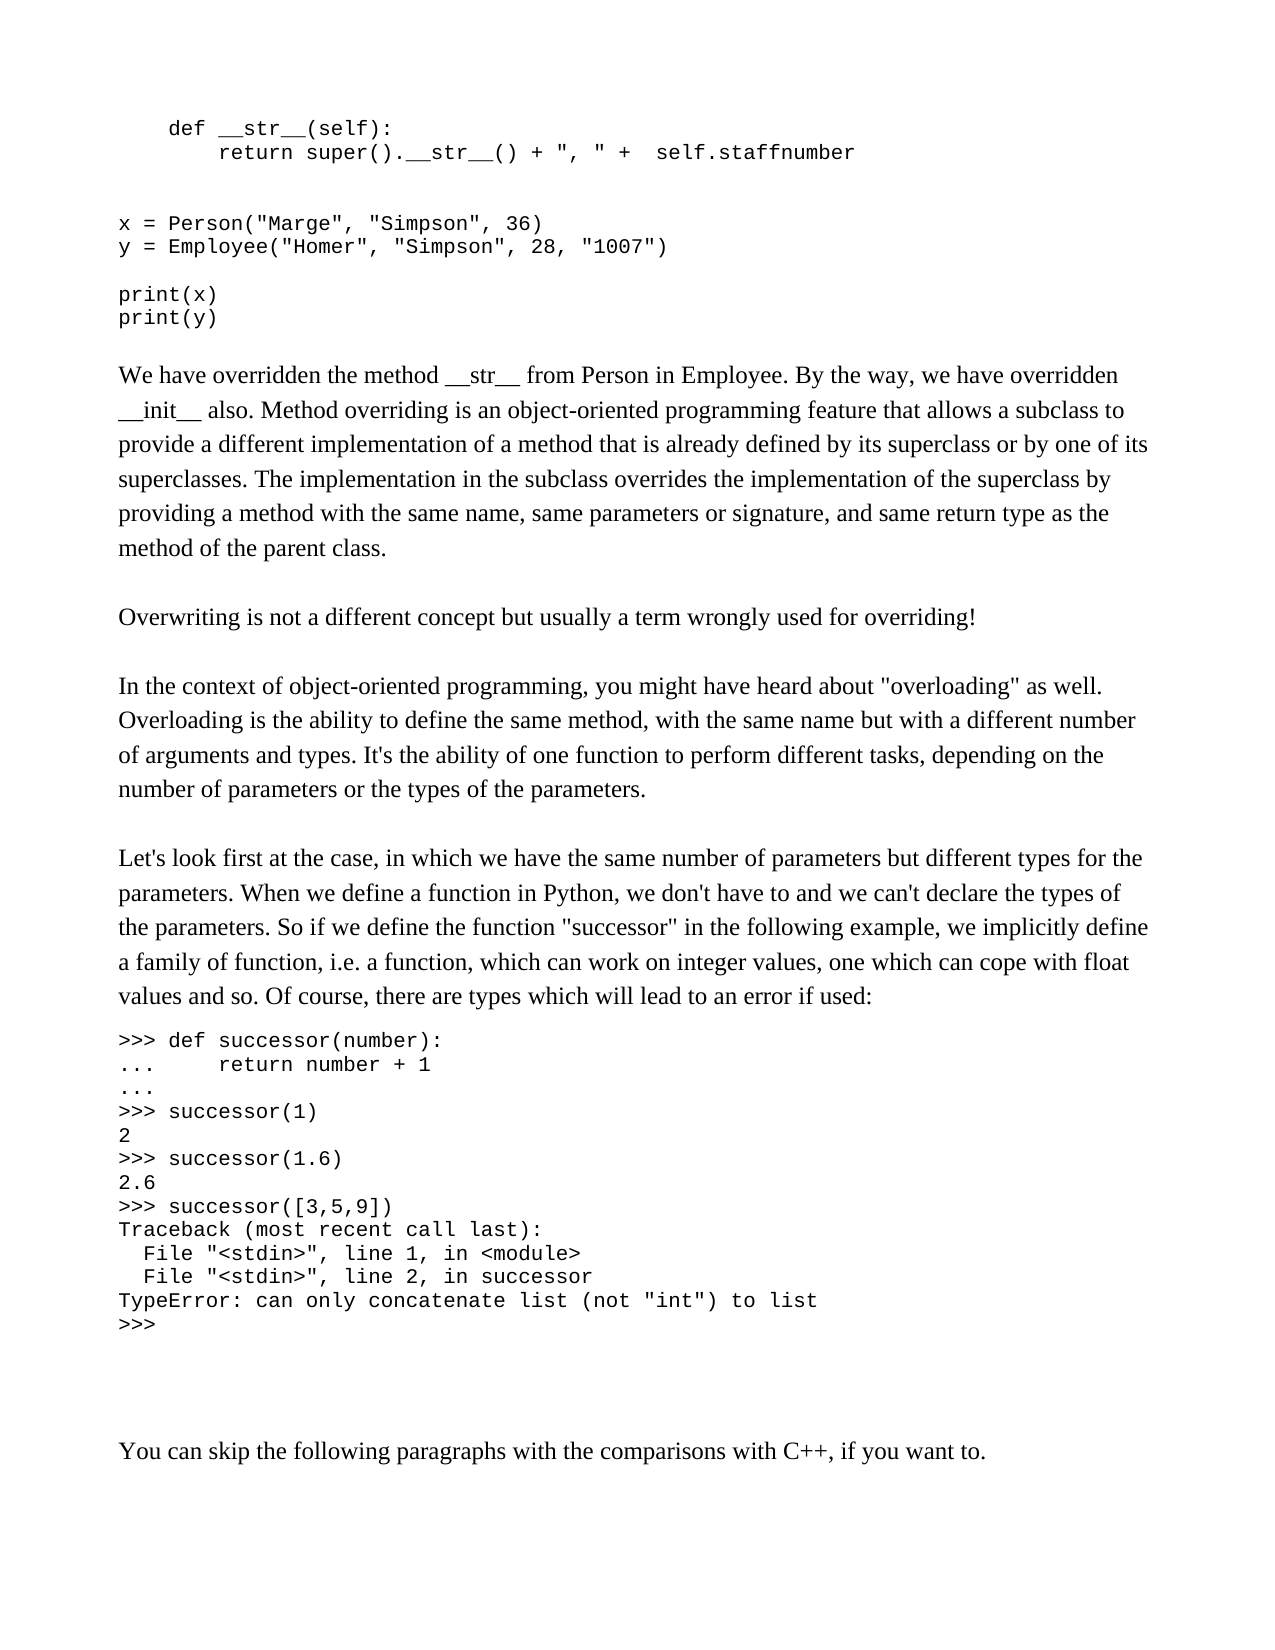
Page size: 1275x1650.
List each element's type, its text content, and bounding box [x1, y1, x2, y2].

text We have overridden the method __str__ from Person in Employee. By the way, we have overridden __init__ also. Method overriding is an object-oriented programming feature that allows a subclass to provide a different implementation of a method that is already defined by its superclass or by one of its superclasses. The implementation in the subclass overrides the implementation of the superclass by providing a method with the same name, same parameters or signature, and same return type as the method of the parent class. Overwriting is not a different concept but usually a term wrongly used for overriding! In the context of object-oriented programming, you might have heard about "overloading" as well. Overloading is the ability to define the same method, with the same name but with a different number of arguments and types. It's the ability of one function to perform different tasks, depending on the number of parameters or the types of the parameters. Let's look first at the case, in which we have the same number of parameters but different types for the parameters. When we define a function in Python, we don't have to and we can't declare the types of the parameters. So if we define the function "successor" in the following example, we implicitly define a family of function, i.e. a function, which can work on integer values, one which can cope with float values and so. Of course, there are types which will lead to an error if used: [118, 360, 1157, 1010]
text return super().__str__() + ", " + self.staffnumber [118, 142, 1157, 165]
text 2 [118, 1125, 1157, 1148]
text x = Person("Marge", "Simpson", 36) [118, 213, 1157, 236]
text >>> successor(1.6) [118, 1148, 1157, 1172]
text TypeError: can only concatenate list (not "int") to list [118, 1290, 1157, 1314]
text >>> def successor(number): [118, 1030, 1157, 1054]
text print(y) [118, 307, 1157, 331]
text ... [118, 1077, 1157, 1101]
text Traceback (most recent call last): [118, 1219, 1157, 1243]
text >>> successor([3,5,9]) [118, 1196, 1157, 1219]
text def __str__(self): [118, 118, 1157, 142]
text File "<stdin>", line 2, in successor [118, 1267, 1157, 1290]
text >>> [118, 1314, 1157, 1337]
text File "<stdin>", line 1, in <module> [118, 1243, 1157, 1267]
text ... return number + 1 [118, 1054, 1157, 1077]
text y = Employee("Homer", "Simpson", 28, "1007") [118, 236, 1157, 260]
text 2.6 [118, 1172, 1157, 1196]
text You can skip the following paragraphs with the comparisons with C++, if you want to. [118, 1367, 1157, 1499]
text >>> successor(1) [118, 1101, 1157, 1125]
text print(x) [118, 284, 1157, 307]
